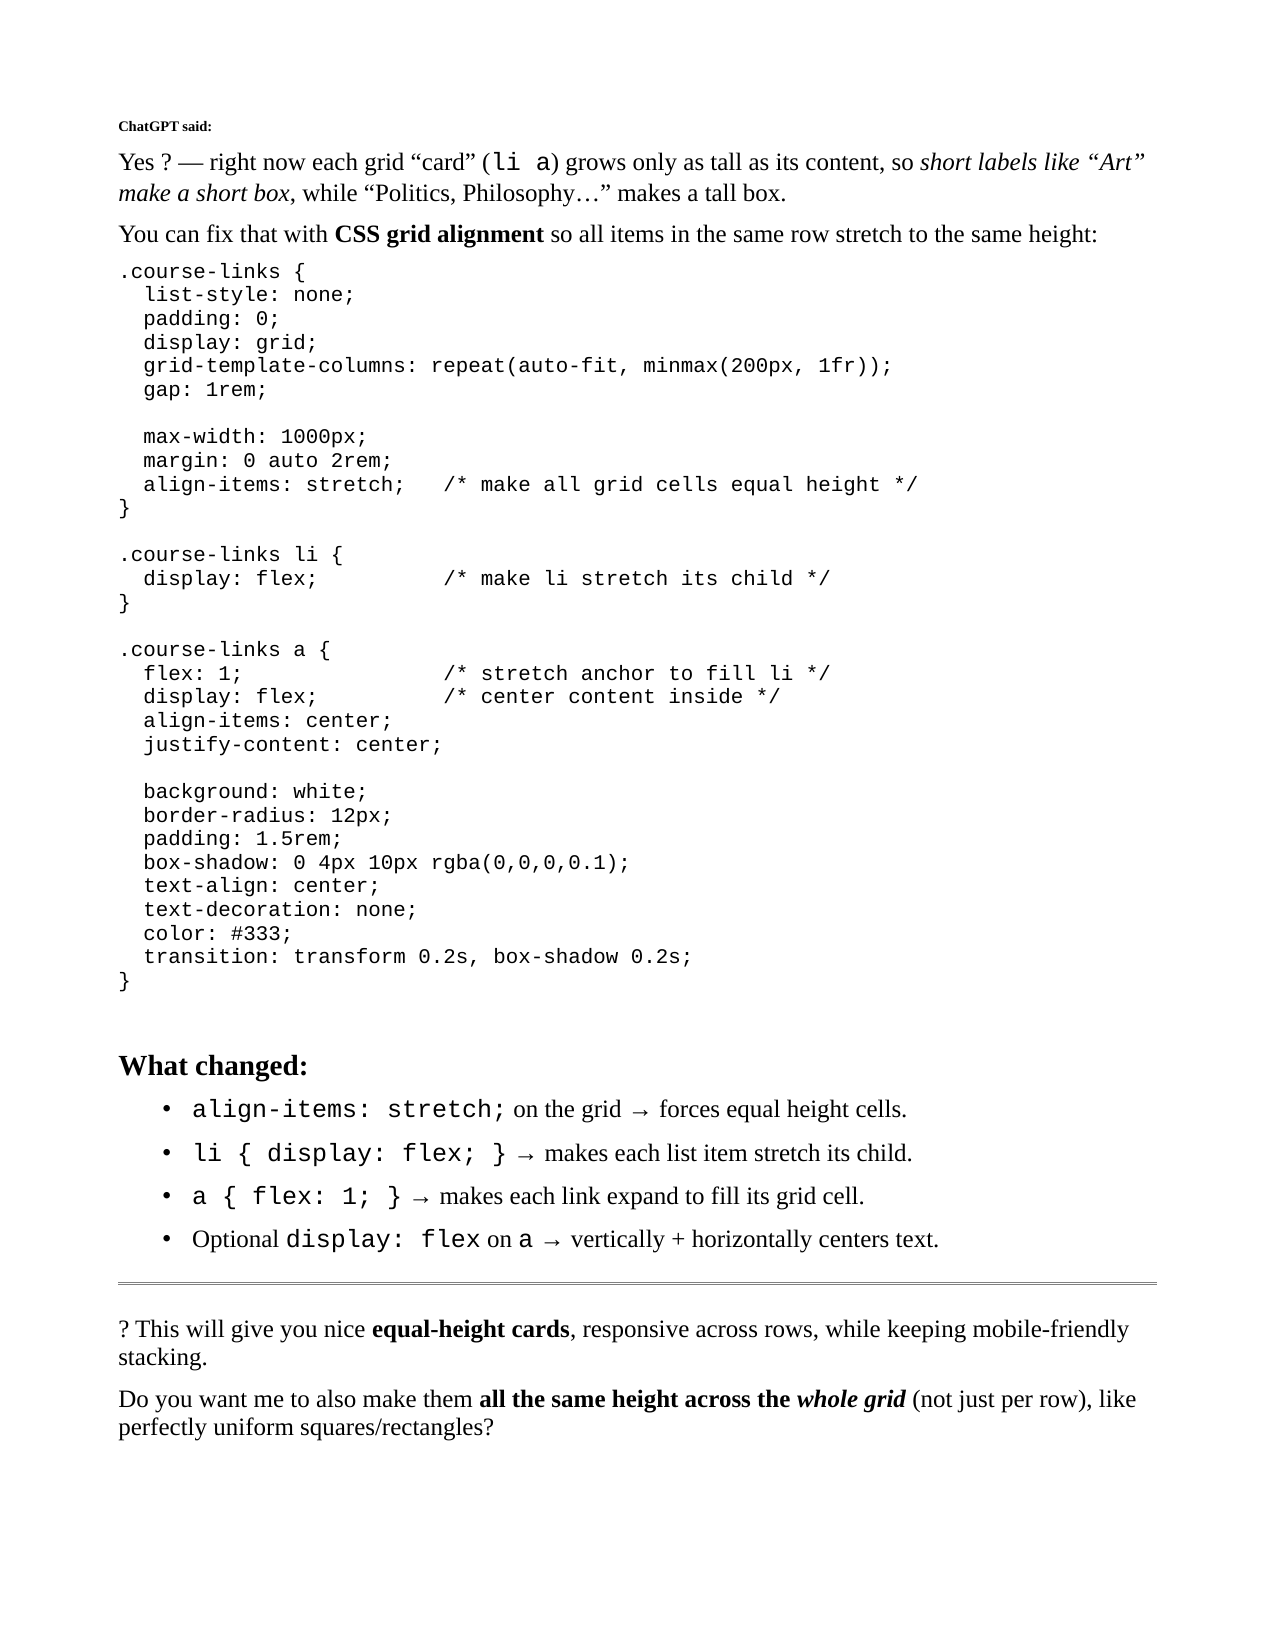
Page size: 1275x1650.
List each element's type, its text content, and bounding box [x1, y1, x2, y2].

text } [118, 970, 1157, 994]
text .course-links li { [118, 544, 1157, 568]
text padding: 0; [118, 308, 1157, 332]
text grid-template-columns: repeat(auto-fit, minmax(200px, 1fr)); [118, 355, 1157, 379]
text } [118, 592, 1157, 615]
text You can fix that with CSS grid alignment so all items in the same row stretch to the same height: [118, 219, 1157, 248]
text box-shadow: 0 4px 10px rgba(0,0,0,0.1); [118, 852, 1157, 876]
list li { display: flex; } → makes each list item stretch its child. [162, 1138, 1157, 1168]
list align-items: stretch; on the grid → forces equal height cells. [162, 1094, 1157, 1125]
text display: grid; [118, 332, 1157, 355]
text text-align: center; [118, 876, 1157, 899]
subtitle ChatGPT said: [118, 118, 1157, 135]
text display: flex; /* center content inside */ [118, 686, 1157, 710]
text background: white; [118, 781, 1157, 804]
text justify-content: center; [118, 734, 1157, 757]
text max-width: 1000px; [118, 426, 1157, 450]
text list-style: none; [118, 284, 1157, 308]
subtitle What changed: [118, 1048, 1157, 1082]
text .course-links a { [118, 639, 1157, 663]
list a { flex: 1; } → makes each link expand to fill its grid cell. [162, 1181, 1157, 1212]
text transition: transform 0.2s, box-shadow 0.2s; [118, 946, 1157, 970]
text ? This will give you nice equal-height cards, responsive across rows, while keeping mobile-friendly stacking. [118, 1314, 1157, 1371]
text Do you want me to also make them all the same height across the whole grid (not just per row), like perfectly uniform squares/rectangles? [118, 1384, 1157, 1441]
text border-radius: 12px; [118, 804, 1157, 828]
list Optional display: flex on a → vertically + horizontally centers text. [162, 1224, 1157, 1255]
text align-items: stretch; /* make all grid cells equal height */ [118, 473, 1157, 497]
text color: #333; [118, 923, 1157, 946]
text align-items: center; [118, 710, 1157, 734]
text padding: 1.5rem; [118, 828, 1157, 852]
text display: flex; /* make li stretch its child */ [118, 568, 1157, 592]
text .course-links { [118, 261, 1157, 284]
text text-decoration: none; [118, 899, 1157, 923]
text } [118, 497, 1157, 521]
text margin: 0 auto 2rem; [118, 450, 1157, 473]
text Yes ? — right now each grid “card” (li a) grows only as tall as its content, so short labels like “Art” make a short box, while “Politics, Philosophy…” makes a tall box. [118, 147, 1157, 207]
text flex: 1; /* stretch anchor to fill li */ [118, 663, 1157, 686]
text gap: 1rem; [118, 379, 1157, 403]
